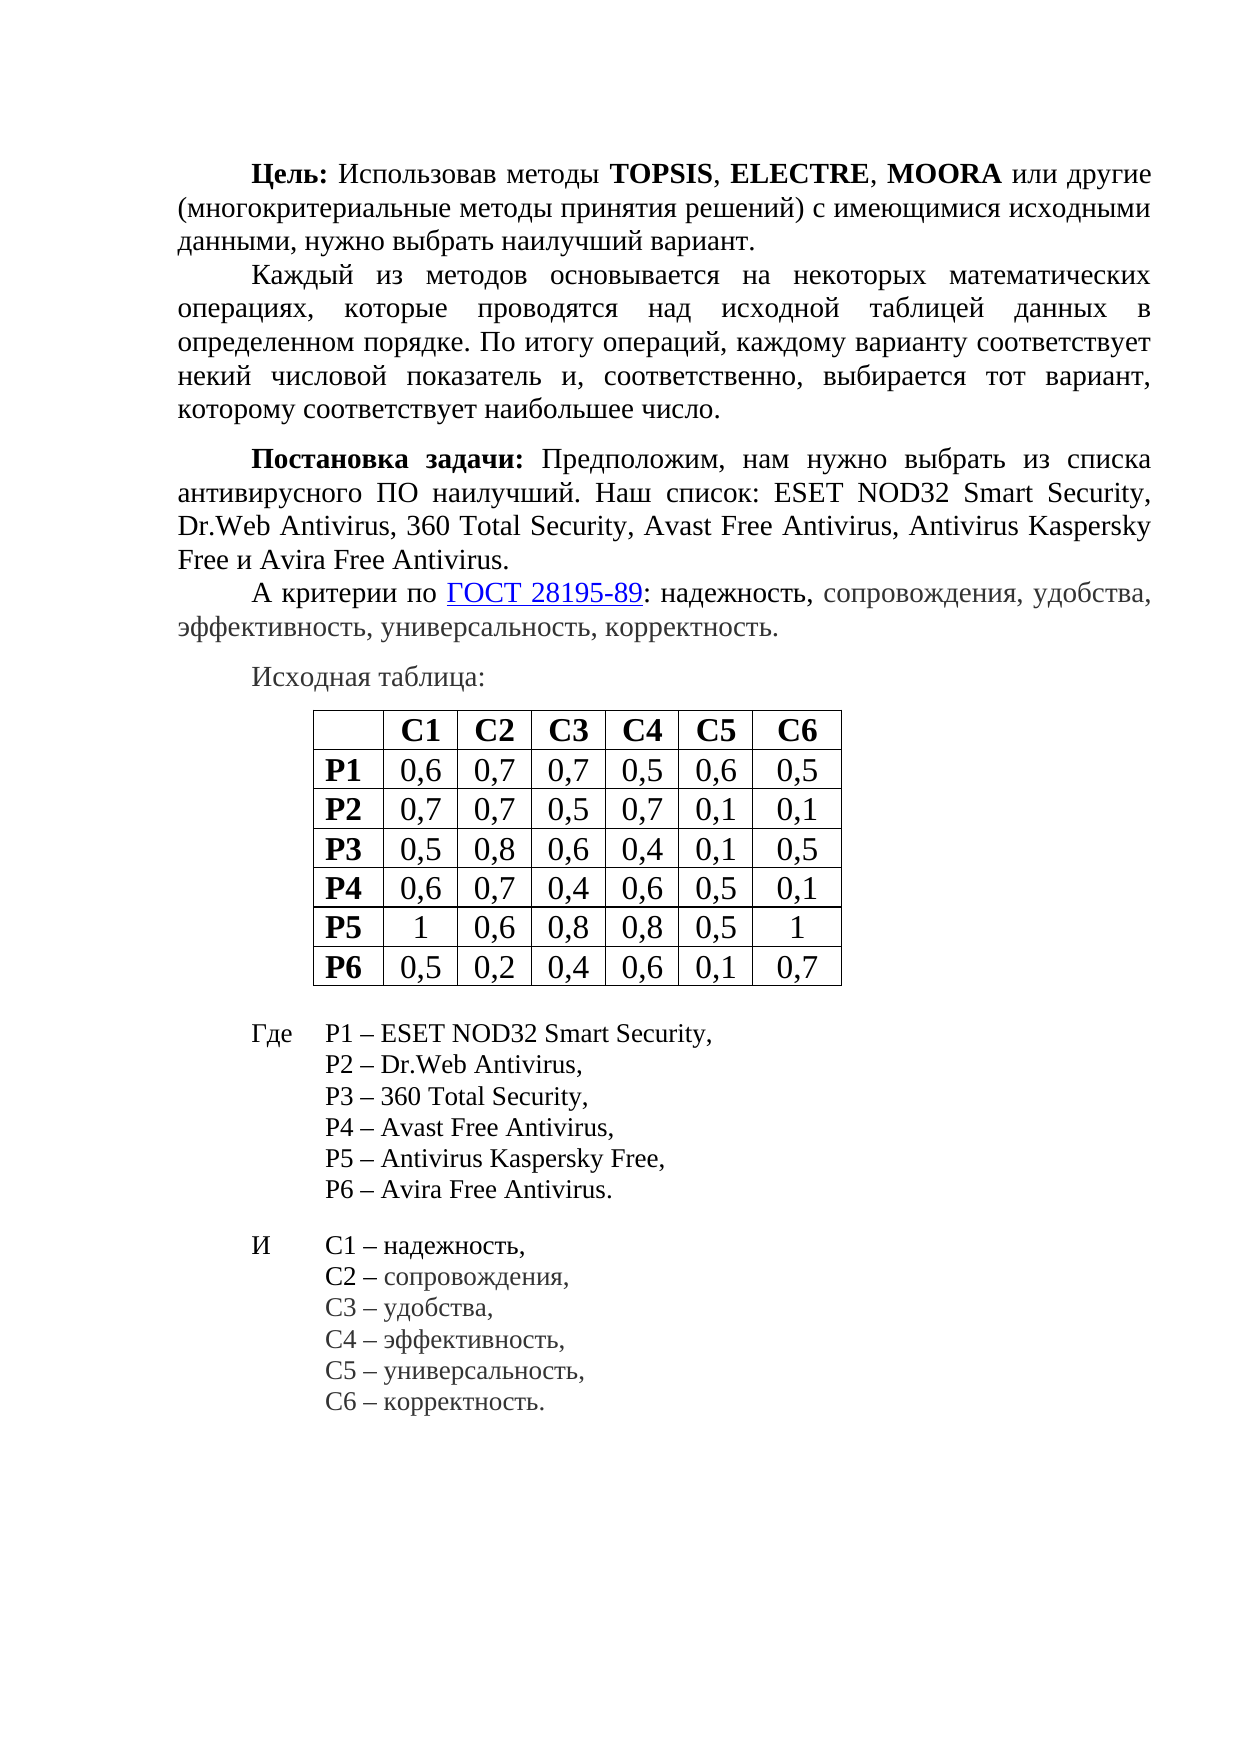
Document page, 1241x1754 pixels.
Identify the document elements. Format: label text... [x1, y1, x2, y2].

text P5 – Antivirus Kaspersky Free, [177, 1142, 1152, 1173]
table_cell 0,6 [606, 868, 678, 906]
table_cell 0,8 [606, 908, 678, 946]
table_cell 0,8 [532, 908, 605, 946]
table_cell 1 [753, 908, 841, 946]
table_cell 0,5 [606, 750, 678, 788]
table_cell 0,6 [679, 750, 752, 788]
table_cell 0,7 [532, 750, 605, 788]
table_cell 0,7 [458, 868, 531, 906]
table_cell 0,5 [384, 947, 457, 985]
text С3 – удобства, [177, 1292, 1152, 1323]
text P4 – Avast Free Antivirus, [177, 1111, 1152, 1142]
text С6 – корректноcть. [177, 1385, 1152, 1416]
table_header C3 [532, 711, 605, 749]
table_header C6 [753, 711, 841, 749]
table_cell 0,4 [532, 868, 605, 906]
table_header C1 [384, 711, 457, 749]
text P2 – Dr.Web Antivirus, [177, 1048, 1152, 1080]
text Где P1 – ESET NOD32 Smart Security, [177, 1017, 1152, 1048]
text И C1 – надежность, [177, 1229, 1152, 1260]
table_cell P1 [314, 750, 383, 788]
table_header C4 [606, 711, 678, 749]
table_cell 0,1 [679, 947, 752, 985]
text Постановка задачи: Предположим, нам нужно выбрать из списка антивирусного ПО наилучший. Наш список: ESET NOD32 Smart Security, Dr.Web Antivirus, 360 Total Security, Avast Free Antivirus, Antivirus Kaspersky Free и Avira Free Antivirus. [177, 441, 1152, 576]
table_header [314, 711, 383, 749]
table_cell 0,1 [679, 829, 752, 867]
text Цель: Использовав методы TOPSIS, ELECTRE, MOORA или другие (многокритериальные методы принятия решений) с имеющимися исходными данными, нужно выбрать наилучший вариант. [177, 156, 1152, 257]
text С5 – универсальность, [177, 1354, 1152, 1385]
table_cell 0,6 [458, 908, 531, 946]
table_cell P6 [314, 947, 383, 985]
text Исходная таблица: [177, 659, 1152, 693]
text Каждый из методов основывается на некоторых математических операциях, которые проводятся над исходной таблицей данных в определенном порядке. По итогу операций, каждому варианту соответствует некий числовой показатель и, соответственно, выбирается тот вариант, которому соответствует наибольшее число. [177, 257, 1152, 425]
text P6 – Avira Free Antivirus. [177, 1173, 1152, 1204]
text А критерии по ГОСТ 28195-89: надежность, сопровождения, удобства, эффективность, универсальность, корректность. [177, 576, 1152, 643]
table_cell P3 [314, 829, 383, 867]
table_cell 0,1 [753, 868, 841, 906]
table_cell P2 [314, 789, 383, 828]
text С4 – эффективность, [177, 1323, 1152, 1354]
table_cell 0,5 [679, 908, 752, 946]
table_cell 0,5 [384, 829, 457, 867]
table_cell 0,6 [384, 868, 457, 906]
table_cell 0,7 [753, 947, 841, 985]
table_cell 1 [384, 908, 457, 946]
table_cell 0,5 [679, 868, 752, 906]
table_cell 0,5 [753, 829, 841, 867]
table_header C2 [458, 711, 531, 749]
table_cell 0,5 [753, 750, 841, 788]
table_cell 0,5 [532, 789, 605, 828]
table_cell 0,4 [532, 947, 605, 985]
table_cell 0,7 [384, 789, 457, 828]
table_cell P5 [314, 908, 383, 946]
text С2 – сопровождения, [177, 1260, 1152, 1292]
table_cell 0,6 [384, 750, 457, 788]
table_cell 0,6 [606, 947, 678, 985]
table_cell 0,6 [532, 829, 605, 867]
table_cell 0,4 [606, 829, 678, 867]
table_cell 0,2 [458, 947, 531, 985]
table_cell 0,1 [753, 789, 841, 828]
table_cell 0,7 [606, 789, 678, 828]
table_cell 0,7 [458, 750, 531, 788]
table_cell 0,1 [679, 789, 752, 828]
table_cell 0,7 [458, 789, 531, 828]
table_cell 0,8 [458, 829, 531, 867]
text P3 – 360 Total Security, [177, 1080, 1152, 1111]
table_header C5 [679, 711, 752, 749]
table_cell P4 [314, 868, 383, 906]
